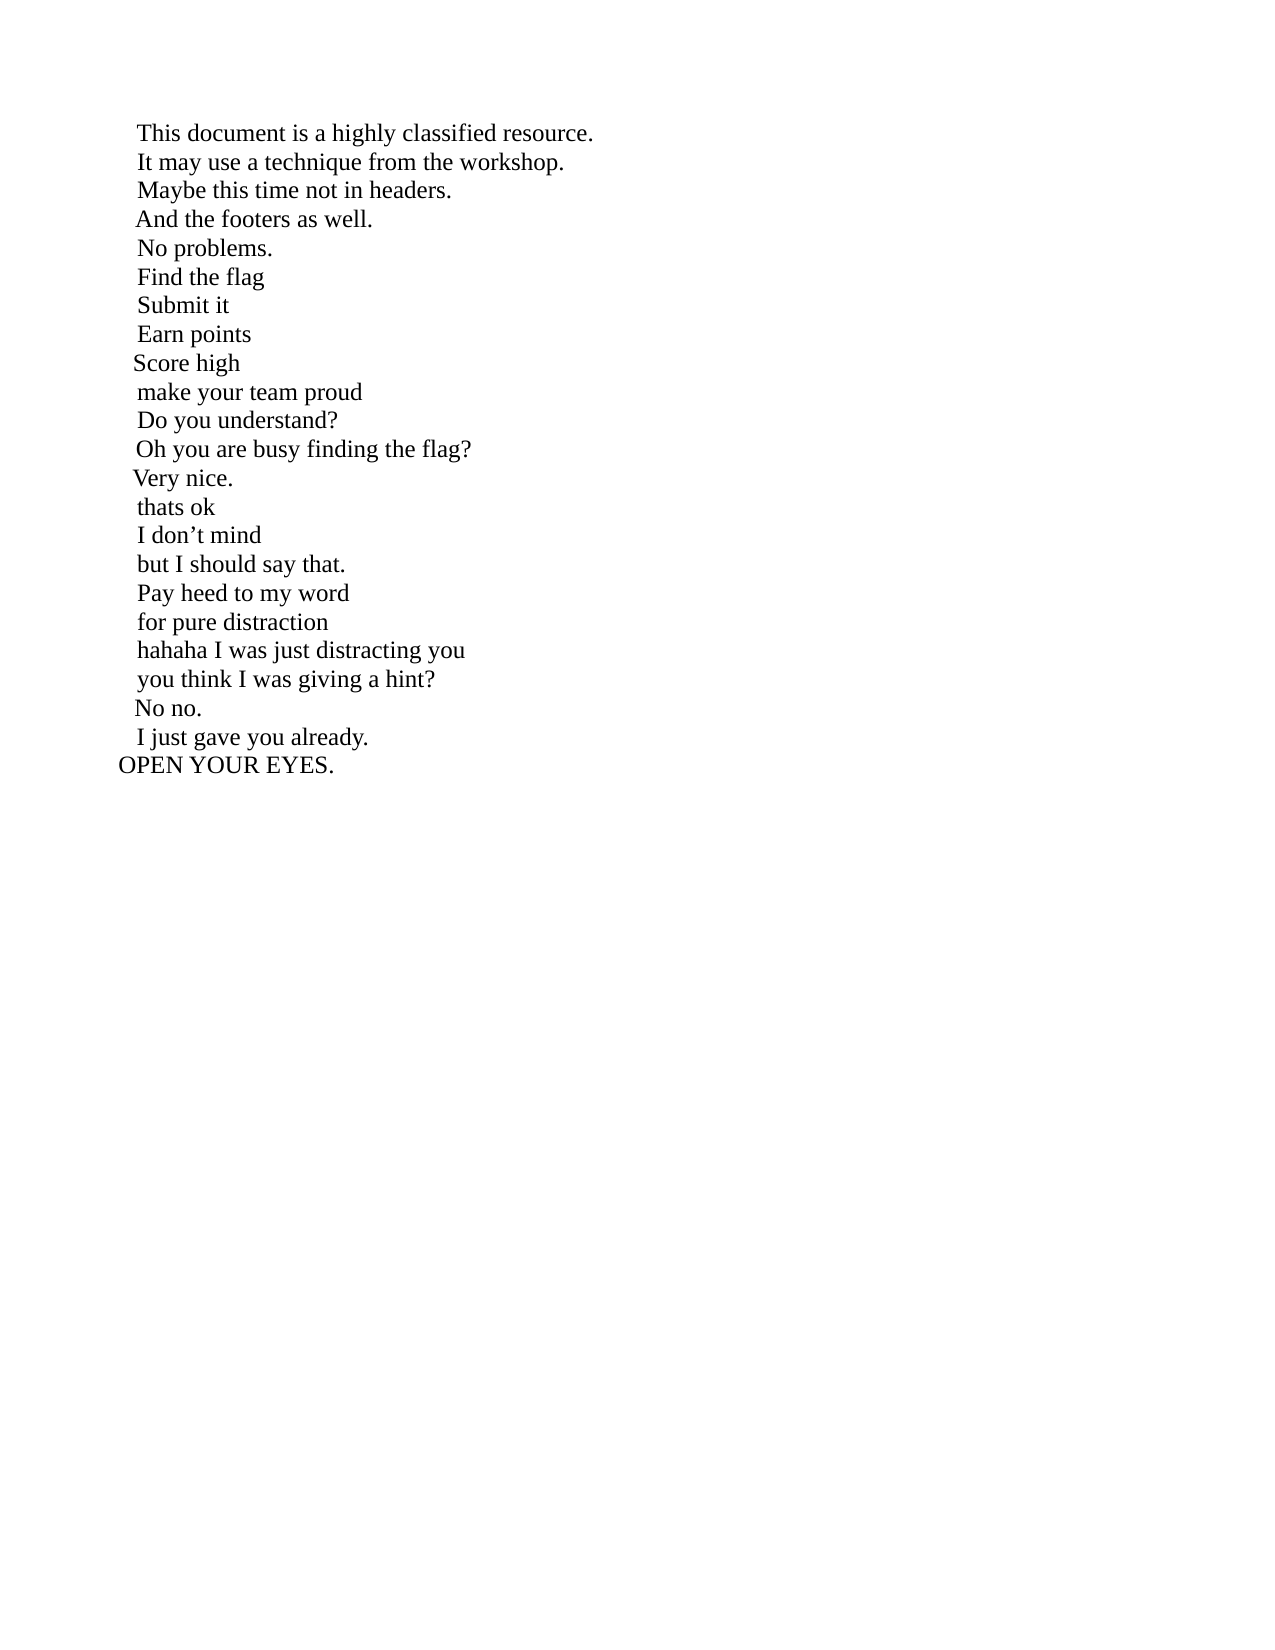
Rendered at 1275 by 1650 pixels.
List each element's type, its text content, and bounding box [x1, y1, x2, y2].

text } I just gave you already. [118, 722, 1157, 751]
text e Oh you are busy finding the flag? [118, 434, 1157, 463]
text 1 for pure distraction [118, 607, 1157, 636]
text 1 Maybe this time not in headers. [118, 176, 1157, 204]
text 5 It may use a technique from the workshop. [118, 147, 1157, 176]
text _ Submit it [118, 291, 1157, 319]
text s No no. [118, 693, 1157, 722]
text 0 Find the flag [118, 262, 1157, 291]
text n hahaha I was just distracting you [118, 636, 1157, 664]
text d Pay heed to my word [118, 578, 1157, 607]
text p Do you understand? [118, 406, 1157, 434]
text OPEN YOUR EYES. [118, 751, 1157, 779]
text 0 make your team proud [118, 377, 1157, 406]
text n No problems. [118, 233, 1157, 262]
text h I don’t mind [118, 521, 1157, 549]
text p Earn points [118, 319, 1157, 348]
text r Score high [118, 348, 1157, 377]
text { And the footers as well. [118, 204, 1157, 233]
text g you think I was giving a hint? [118, 664, 1157, 693]
text 4 This document is a highly classified resource. [118, 118, 1157, 147]
text 1 but I should say that. [118, 549, 1157, 578]
text r Very nice. [118, 463, 1157, 492]
text _ thats ok [118, 492, 1157, 521]
